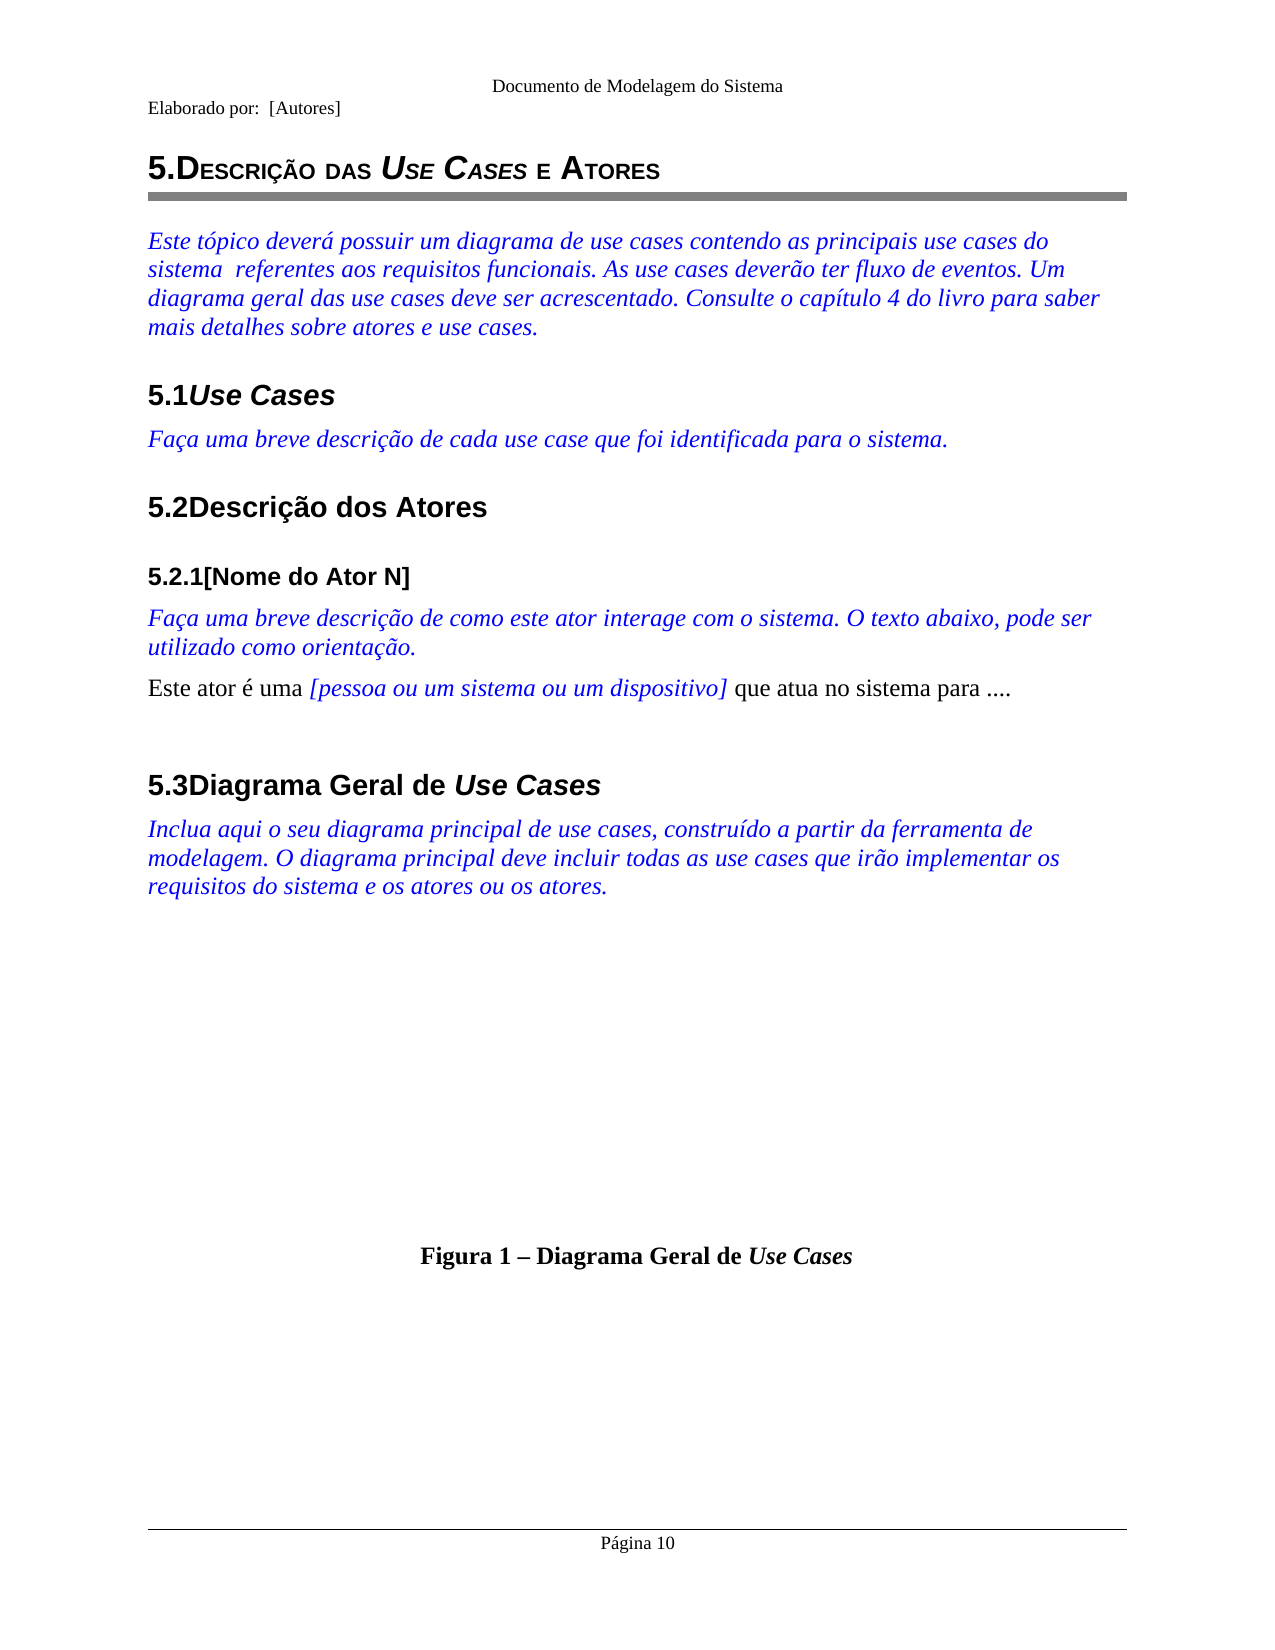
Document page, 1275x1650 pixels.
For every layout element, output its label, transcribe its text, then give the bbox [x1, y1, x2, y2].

subtitle [Nome do Ator N] [148, 562, 1127, 590]
subtitle Descrição das Use Cases e Atores [148, 148, 1127, 192]
text Este tópico deverá possuir um diagrama de use cases contendo as principais use cases do sistema referentes aos requisitos funcionais. As use cases deverão ter fluxo de eventos. Um diagrama geral das use cases deve ser acrescentado. Consulte o capítulo 4 do livro para saber mais detalhes sobre atores e use cases. [148, 226, 1127, 341]
subtitle Use Cases [148, 378, 1127, 412]
text Inclua aqui o seu diagrama principal de use cases, construído a partir da ferramenta de modelagem. O diagrama principal deve incluir todas as use cases que irão implementar os requisitos do sistema e os atores ou os atores. [148, 814, 1127, 900]
text Faça uma breve descrição de como este ator interage com o sistema. O texto abaixo, pode ser utilizado como orientação. [148, 603, 1127, 660]
text Figura 1 – Diagrama Geral de Use Cases [148, 1241, 1127, 1270]
subtitle Descrição dos Atores [148, 491, 1127, 524]
subtitle Diagrama Geral de Use Cases [148, 768, 1127, 801]
text Faça uma breve descrição de cada use case que foi identificada para o sistema. [148, 424, 1127, 453]
text Este ator é uma [pessoa ou um sistema ou um dispositivo] que atua no sistema para .... [148, 673, 1127, 702]
